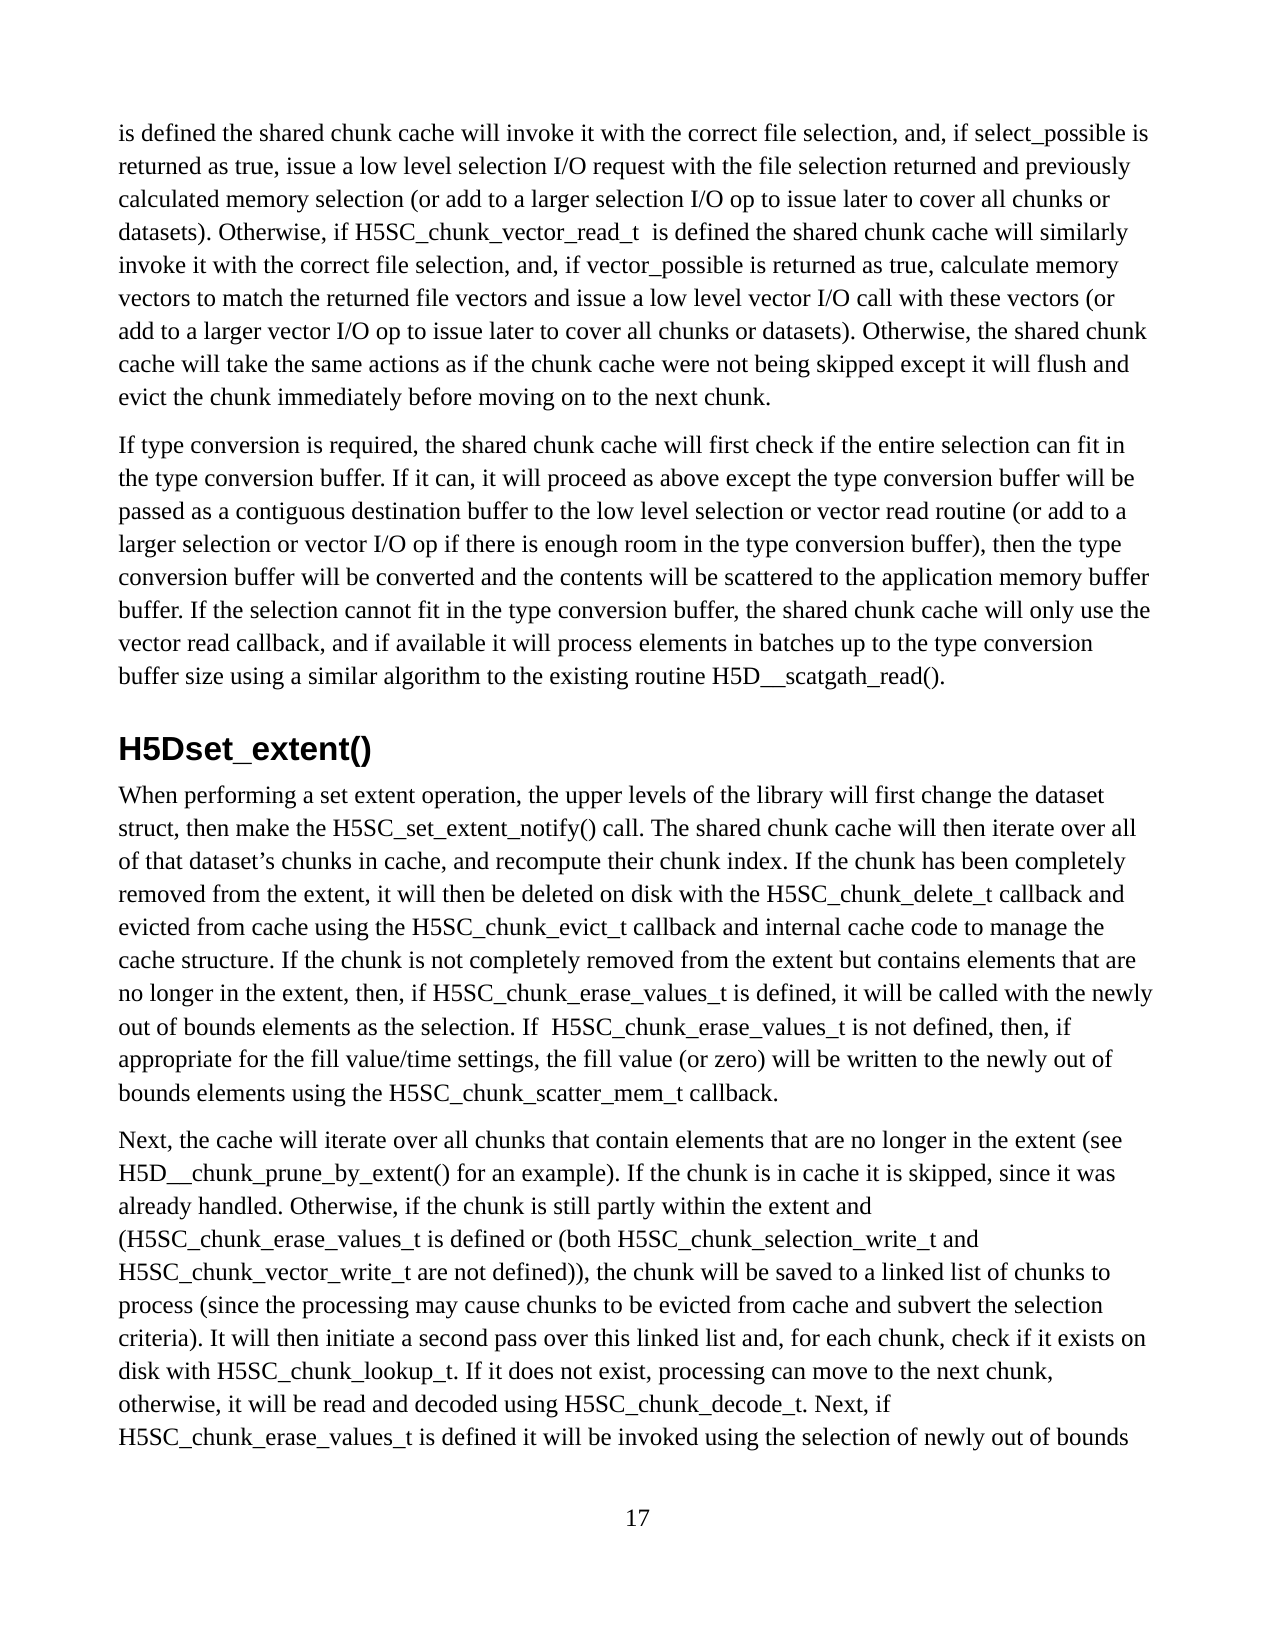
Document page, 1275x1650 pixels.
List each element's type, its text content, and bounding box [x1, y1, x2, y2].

subtitle H5Dset_extent() [118, 729, 1157, 768]
text When performing a set extent operation, the upper levels of the library will first change the dataset struct, then make the H5SC_set_extent_notify() call. The shared chunk cache will then iterate over all of that dataset’s chunks in cache, and recompute their chunk index. If the chunk has been completely removed from the extent, it will then be deleted on disk with the H5SC_chunk_delete_t callback and evicted from cache using the H5SC_chunk_evict_t callback and internal cache code to manage the cache structure. If the chunk is not completely removed from the extent but contains elements that are no longer in the extent, then, if H5SC_chunk_erase_values_t is defined, it will be called with the newly out of bounds elements as the selection. If H5SC_chunk_erase_values_t is not defined, then, if appropriate for the fill value/time settings, the fill value (or zero) will be written to the newly out of bounds elements using the H5SC_chunk_scatter_mem_t callback. [118, 780, 1157, 1106]
text is defined the shared chunk cache will invoke it with the correct file selection, and, if select_possible is returned as true, issue a low level selection I/O request with the file selection returned and previously calculated memory selection (or add to a larger selection I/O op to issue later to cover all chunks or datasets). Otherwise, if H5SC_chunk_vector_read_t is defined the shared chunk cache will similarly invoke it with the correct file selection, and, if vector_possible is returned as true, calculate memory vectors to match the returned file vectors and issue a low level vector I/O call with these vectors (or add to a larger vector I/O op to issue later to cover all chunks or datasets). Otherwise, the shared chunk cache will take the same actions as if the chunk cache were not being skipped except it will flush and evict the chunk immediately before moving on to the next chunk. [118, 118, 1157, 411]
text If type conversion is required, the shared chunk cache will first check if the entire selection can fit in the type conversion buffer. If it can, it will proceed as above except the type conversion buffer will be passed as a contiguous destination buffer to the low level selection or vector read routine (or add to a larger selection or vector I/O op if there is enough room in the type conversion buffer), then the type conversion buffer will be converted and the contents will be scattered to the application memory buffer buffer. If the selection cannot fit in the type conversion buffer, the shared chunk cache will only use the vector read callback, and if available it will process elements in batches up to the type conversion buffer size using a similar algorithm to the existing routine H5D__scatgath_read(). [118, 430, 1157, 690]
text Next, the cache will iterate over all chunks that contain elements that are no longer in the extent (see H5D__chunk_prune_by_extent() for an example). If the chunk is in cache it is skipped, since it was already handled. Otherwise, if the chunk is still partly within the extent and (H5SC_chunk_erase_values_t is defined or (both H5SC_chunk_selection_write_t and H5SC_chunk_vector_write_t are not defined)), the chunk will be saved to a linked list of chunks to process (since the processing may cause chunks to be evicted from cache and subvert the selection criteria). It will then initiate a second pass over this linked list and, for each chunk, check if it exists on disk with H5SC_chunk_lookup_t. If it does not exist, processing can move to the next chunk, otherwise, it will be read and decoded using H5SC_chunk_decode_t. Next, if H5SC_chunk_erase_values_t is defined it will be invoked using the selection of newly out of bounds [118, 1125, 1157, 1451]
